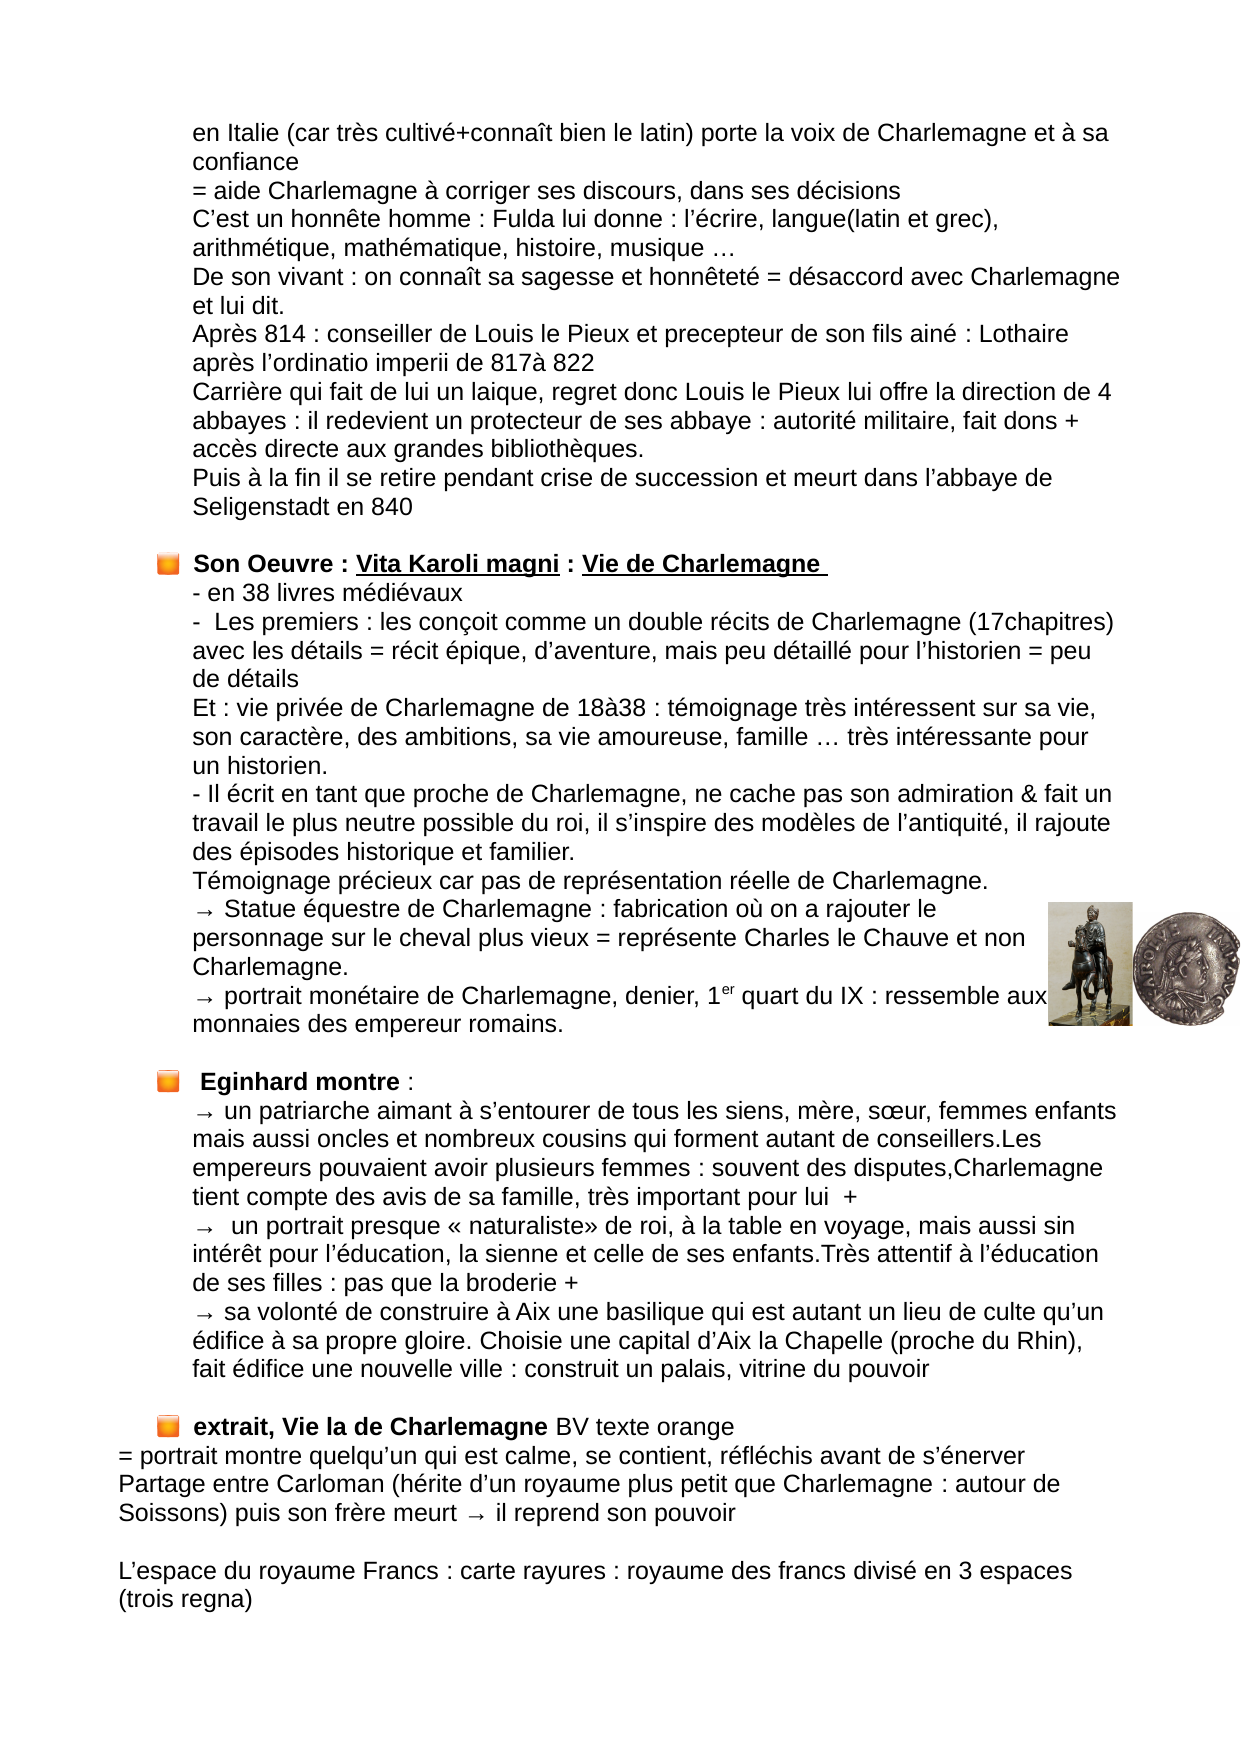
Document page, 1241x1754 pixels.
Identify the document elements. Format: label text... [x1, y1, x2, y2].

text De son vivant : on connaît sa sagesse et honnêteté = désaccord avec Charlemagne et lui dit. [118, 262, 1122, 319]
text Témoignage précieux car pas de représentation réelle de Charlemagne. [118, 866, 1122, 894]
text → portrait monétaire de Charlemagne, denier, 1er quart du IX : ressemble aux monnaies des empereur romains. [118, 981, 1122, 1038]
text → un patriarche aimant à s’entourer de tous les siens, mère, sœur, femmes enfants mais aussi oncles et nombreux cousins qui forment autant de conseillers.Les empereurs pouvaient avoir plusieurs femmes : souvent des disputes,Charlemagne tient compte des avis de sa famille, très important pour lui + [118, 1096, 1122, 1211]
text = portrait montre quelqu’un qui est calme, se contient, réfléchis avant de s’énerver [118, 1441, 1122, 1469]
text - en 38 livres médiévaux [118, 578, 1122, 607]
text Après 814 : conseiller de Louis le Pieux et precepteur de son fils ainé : Lothaire après l’ordinatio imperii de 817à 822 [118, 319, 1122, 377]
text L’espace du royaume Francs : carte rayures : royaume des francs divisé en 3 espaces (trois regna) [118, 1556, 1122, 1613]
text C’est un honnête homme : Fulda lui donne : l’écrire, langue(latin et grec), arithmétique, mathématique, histoire, musique … [118, 204, 1122, 262]
list Eginhard montre : [156, 1067, 1122, 1096]
text → Statue équestre de Charlemagne : fabrication où on a rajouter le personnage sur le cheval plus vieux = représente Charles le Chauve et non Charlemagne. [118, 894, 1122, 981]
text - Les premiers : les conçoit comme un double récits de Charlemagne (17chapitres) avec les détails = récit épique, d’aventure, mais peu détaillé pour l’historien = peu de détails [118, 607, 1122, 693]
list Son Oeuvre : Vita Karoli magni : Vie de Charlemagne [156, 549, 1122, 578]
text = aide Charlemagne à corriger ses discours, dans ses décisions [118, 176, 1122, 204]
text Puis à la fin il se retire pendant crise de succession et meurt dans l’abbaye de Seligenstadt en 840 [118, 463, 1122, 521]
list extrait, Vie la de Charlemagne BV texte orange [156, 1412, 1122, 1441]
text → un portrait presque « naturaliste» de roi, à la table en voyage, mais aussi sin intérêt pour l’éducation, la sienne et celle de ses enfants.Très attentif à l’éducation de ses filles : pas que la broderie + [118, 1211, 1122, 1297]
text Carrière qui fait de lui un laique, regret donc Louis le Pieux lui offre la direction de 4 abbayes : il redevient un protecteur de ses abbaye : autorité militaire, fait dons + accès directe aux grandes bibliothèques. [118, 377, 1122, 463]
text Partage entre Carloman (hérite d’un royaume plus petit que Charlemagne : autour de Soissons) puis son frère meurt → il reprend son pouvoir [118, 1469, 1122, 1527]
text en Italie (car très cultivé+connaît bien le latin) porte la voix de Charlemagne et à sa confiance [118, 118, 1122, 176]
text → sa volonté de construire à Aix une basilique qui est autant un lieu de culte qu’un édifice à sa propre gloire. Choisie une capital d’Aix la Chapelle (proche du Rhin), fait édifice une nouvelle ville : construit un palais, vitrine du pouvoir [118, 1297, 1122, 1383]
picture [1048, 902, 1241, 1026]
text Et : vie privée de Charlemagne de 18à38 : témoignage très intéressent sur sa vie, son caractère, des ambitions, sa vie amoureuse, famille … très intéressante pour un historien. [118, 693, 1122, 779]
text - Il écrit en tant que proche de Charlemagne, ne cache pas son admiration & fait un travail le plus neutre possible du roi, il s’inspire des modèles de l’antiquité, il rajoute des épisodes historique et familier. [118, 779, 1122, 866]
